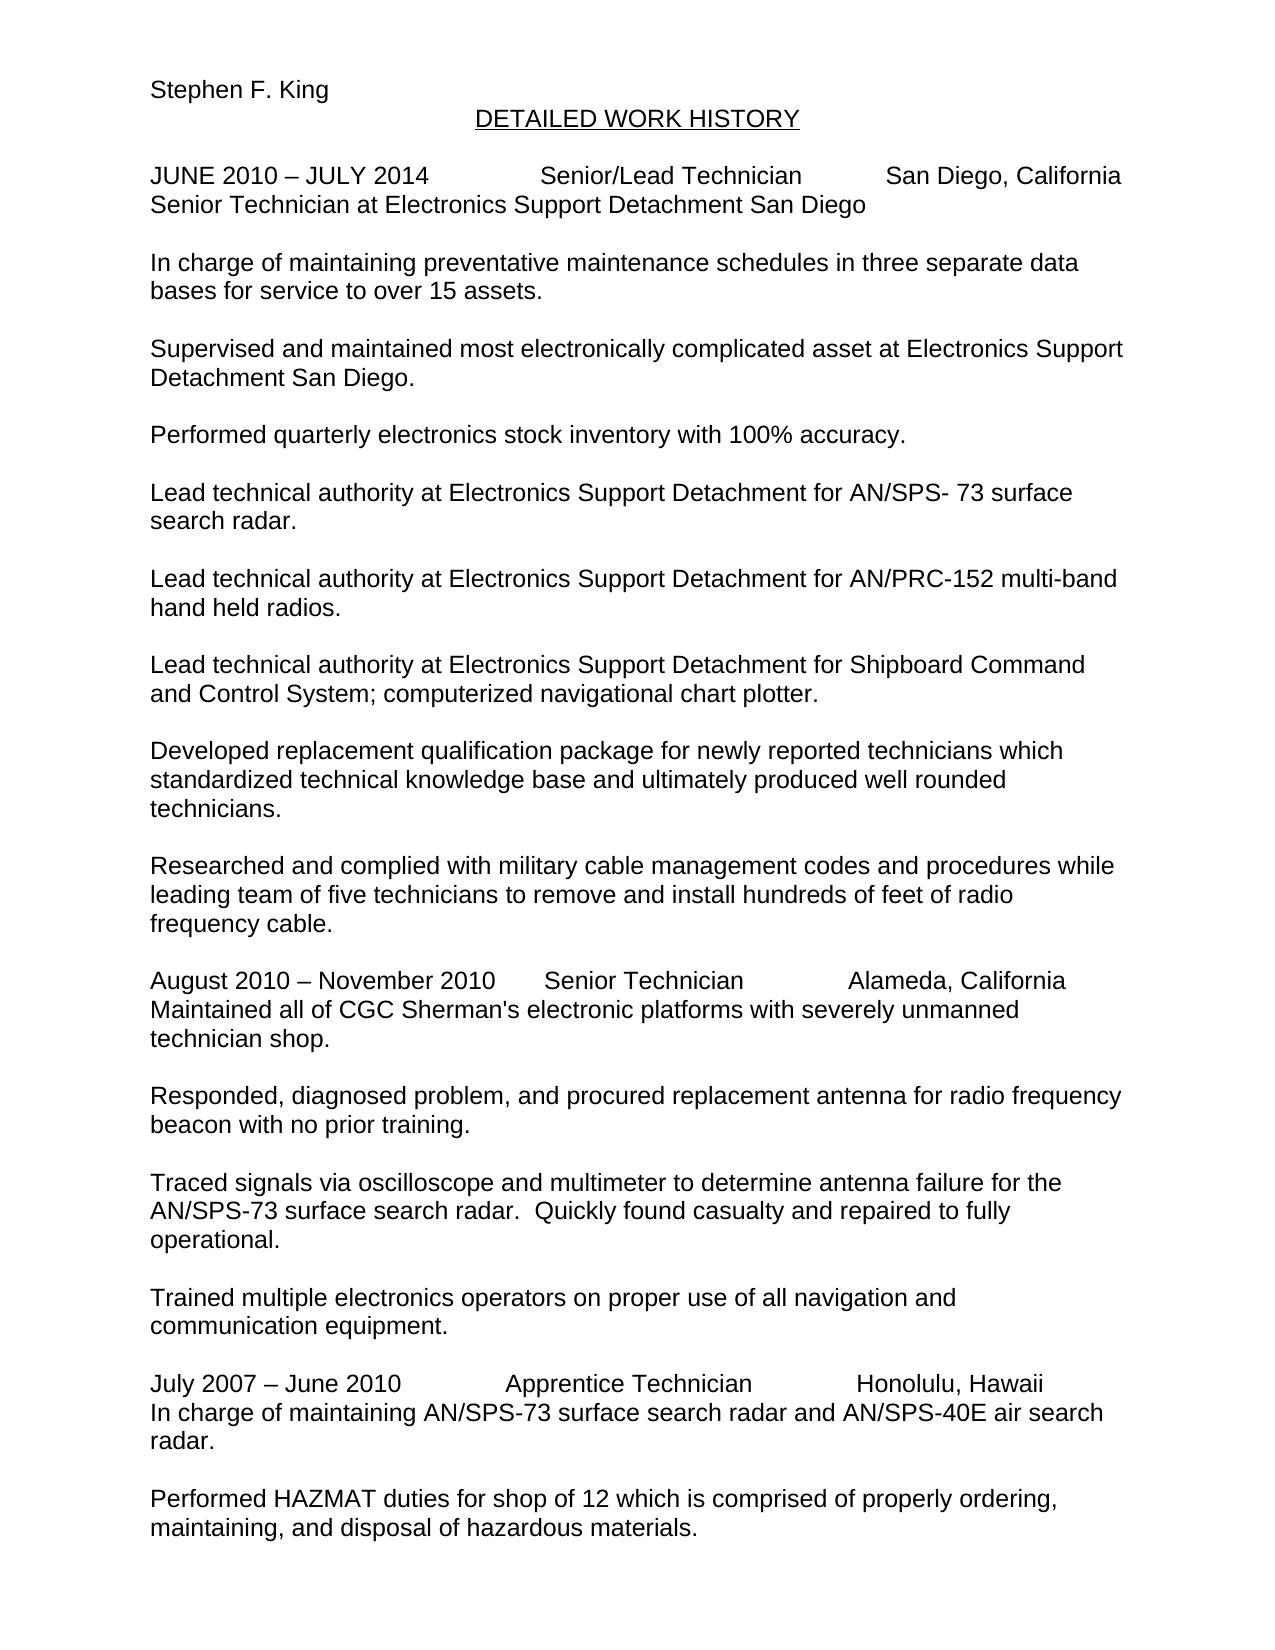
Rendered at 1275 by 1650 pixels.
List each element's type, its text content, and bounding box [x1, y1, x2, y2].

text Senior Technician at Electronics Support Detachment San Diego [150, 190, 1125, 219]
text Lead technical authority at Electronics Support Detachment for Shipboard Command and Control System; computerized navigational chart plotter. [150, 650, 1125, 707]
text Stephen F. King [150, 75, 1125, 104]
text Maintained all of CGC Sherman's electronic platforms with severely unmanned technician shop. [150, 995, 1125, 1052]
text Performed HAZMAT duties for shop of 12 which is comprised of properly ordering, maintaining, and disposal of hazardous materials. [150, 1484, 1125, 1541]
text August 2010 – November 2010 Senior Technician Alameda, California [150, 966, 1125, 995]
text JUNE 2010 – JULY 2014 Senior/Lead Technician San Diego, California [150, 161, 1125, 190]
text Developed replacement qualification package for newly reported technicians which standardized technical knowledge base and ultimately produced well rounded technicians. [150, 736, 1125, 822]
text July 2007 – June 2010 Apprentice Technician Honolulu, Hawaii [150, 1369, 1125, 1397]
text Performed quarterly electronics stock inventory with 100% accuracy. [150, 420, 1125, 449]
text In charge of maintaining preventative maintenance schedules in three separate data bases for service to over 15 assets. [150, 247, 1125, 305]
text Traced signals via oscilloscope and multimeter to determine antenna failure for the AN/SPS-73 surface search radar. Quickly found casualty and repaired to fully operational. [150, 1167, 1125, 1254]
text Responded, diagnosed problem, and procured replacement antenna for radio frequency beacon with no prior training. [150, 1081, 1125, 1139]
text Lead technical authority at Electronics Support Detachment for AN/SPS- 73 surface search radar. [150, 477, 1125, 535]
text Trained multiple electronics operators on proper use of all navigation and communication equipment. [150, 1282, 1125, 1340]
text In charge of maintaining AN/SPS-73 surface search radar and AN/SPS-40E air search radar. [150, 1397, 1125, 1455]
text Researched and complied with military cable management codes and procedures while leading team of five technicians to remove and install hundreds of feet of radio frequency cable. [150, 851, 1125, 937]
text DETAILED WORK HISTORY [150, 104, 1125, 132]
text Lead technical authority at Electronics Support Detachment for AN/PRC-152 multi-band hand held radios. [150, 564, 1125, 621]
text Supervised and maintained most electronically complicated asset at Electronics Support Detachment San Diego. [150, 334, 1125, 391]
